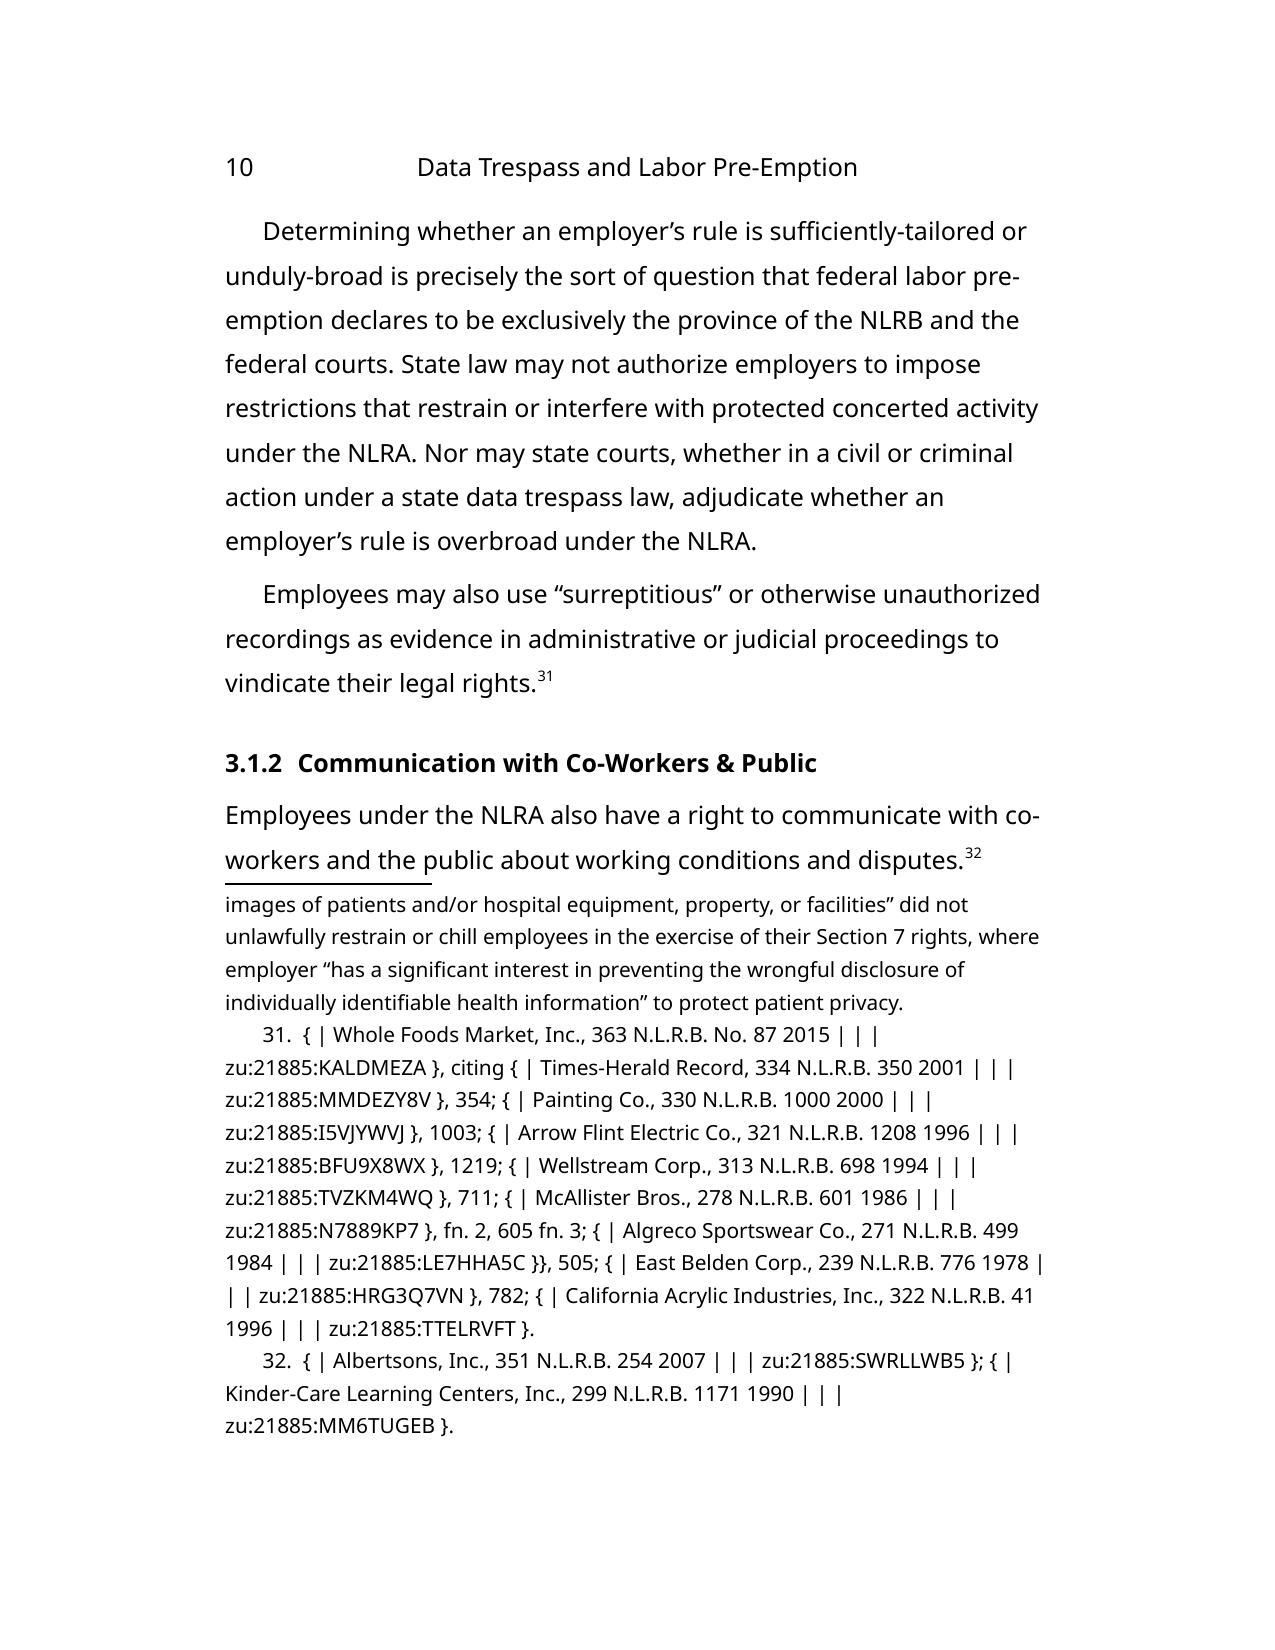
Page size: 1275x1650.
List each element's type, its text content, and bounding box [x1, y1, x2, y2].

text { | Whole Foods Market, Inc., 363 N.L.R.B. No. 87 2015 | | | zu:21885:KALDMEZA }, citing { | Times-Herald Record, 334 N.L.R.B. 350 2001 | | | zu:21885:MMDEZY8V }, 354; { | Painting Co., 330 N.L.R.B. 1000 2000 | | | zu:21885:I5VJYWVJ }, 1003; { | Arrow Flint Electric Co., 321 N.L.R.B. 1208 1996 | | | zu:21885:BFU9X8WX }, 1219; { | Wellstream Corp., 313 N.L.R.B. 698 1994 | | | zu:21885:TVZKM4WQ }, 711; { | McAllister Bros., 278 N.L.R.B. 601 1986 | | | zu:21885:N7889KP7 }, fn. 2, 605 fn. 3; { | Algreco Sportswear Co., 271 N.L.R.B. 499 1984 | | | zu:21885:LE7HHA5C }}, 505; { | East Belden Corp., 239 N.L.R.B. 776 1978 | | | zu:21885:HRG3Q7VN }, 782; { | California Acrylic Industries, Inc., 322 N.L.R.B. 41 1996 | | | zu:21885:TTELRVFT }. [225, 1020, 1050, 1342]
text Determining whether an employer’s rule is sufficiently-tailored or unduly-broad is precisely the sort of question that federal labor pre-emption declares to be exclusively the province of the NLRB and the federal courts. State law may not authorize employers to impose restrictions that restrain or interfere with protected concerted activity under the NLRA. Nor may state courts, whether in a civil or criminal action under a state data trespass law, adjudicate whether an employer’s rule is overbroad under the NLRA. [225, 214, 1050, 558]
text Employees under the NLRA also have a right to communicate with co-workers and the public about working conditions and disputes. [225, 798, 1050, 876]
text images of patients and/or hospital equipment, property, or facilities” did not unlawfully restrain or chill employees in the exercise of their Section 7 rights, where employer “has a significant interest in preventing the wrongful disclosure of individually identifiable health information” to protect patient privacy. [225, 890, 1050, 1016]
subtitle Communication with Co-Workers & Public [225, 746, 1050, 780]
text Employees may also use “surreptitious” or otherwise unauthorized recordings as evidence in administrative or judicial proceedings to vindicate their legal rights. [225, 577, 1050, 700]
text { | Albertsons, Inc., 351 N.L.R.B. 254 2007 | | | zu:21885:SWRLLWB5 }; { | Kinder-Care Learning Centers, Inc., 299 N.L.R.B. 1171 1990 | | | zu:21885:MM6TUGEB }. [225, 1346, 1050, 1440]
